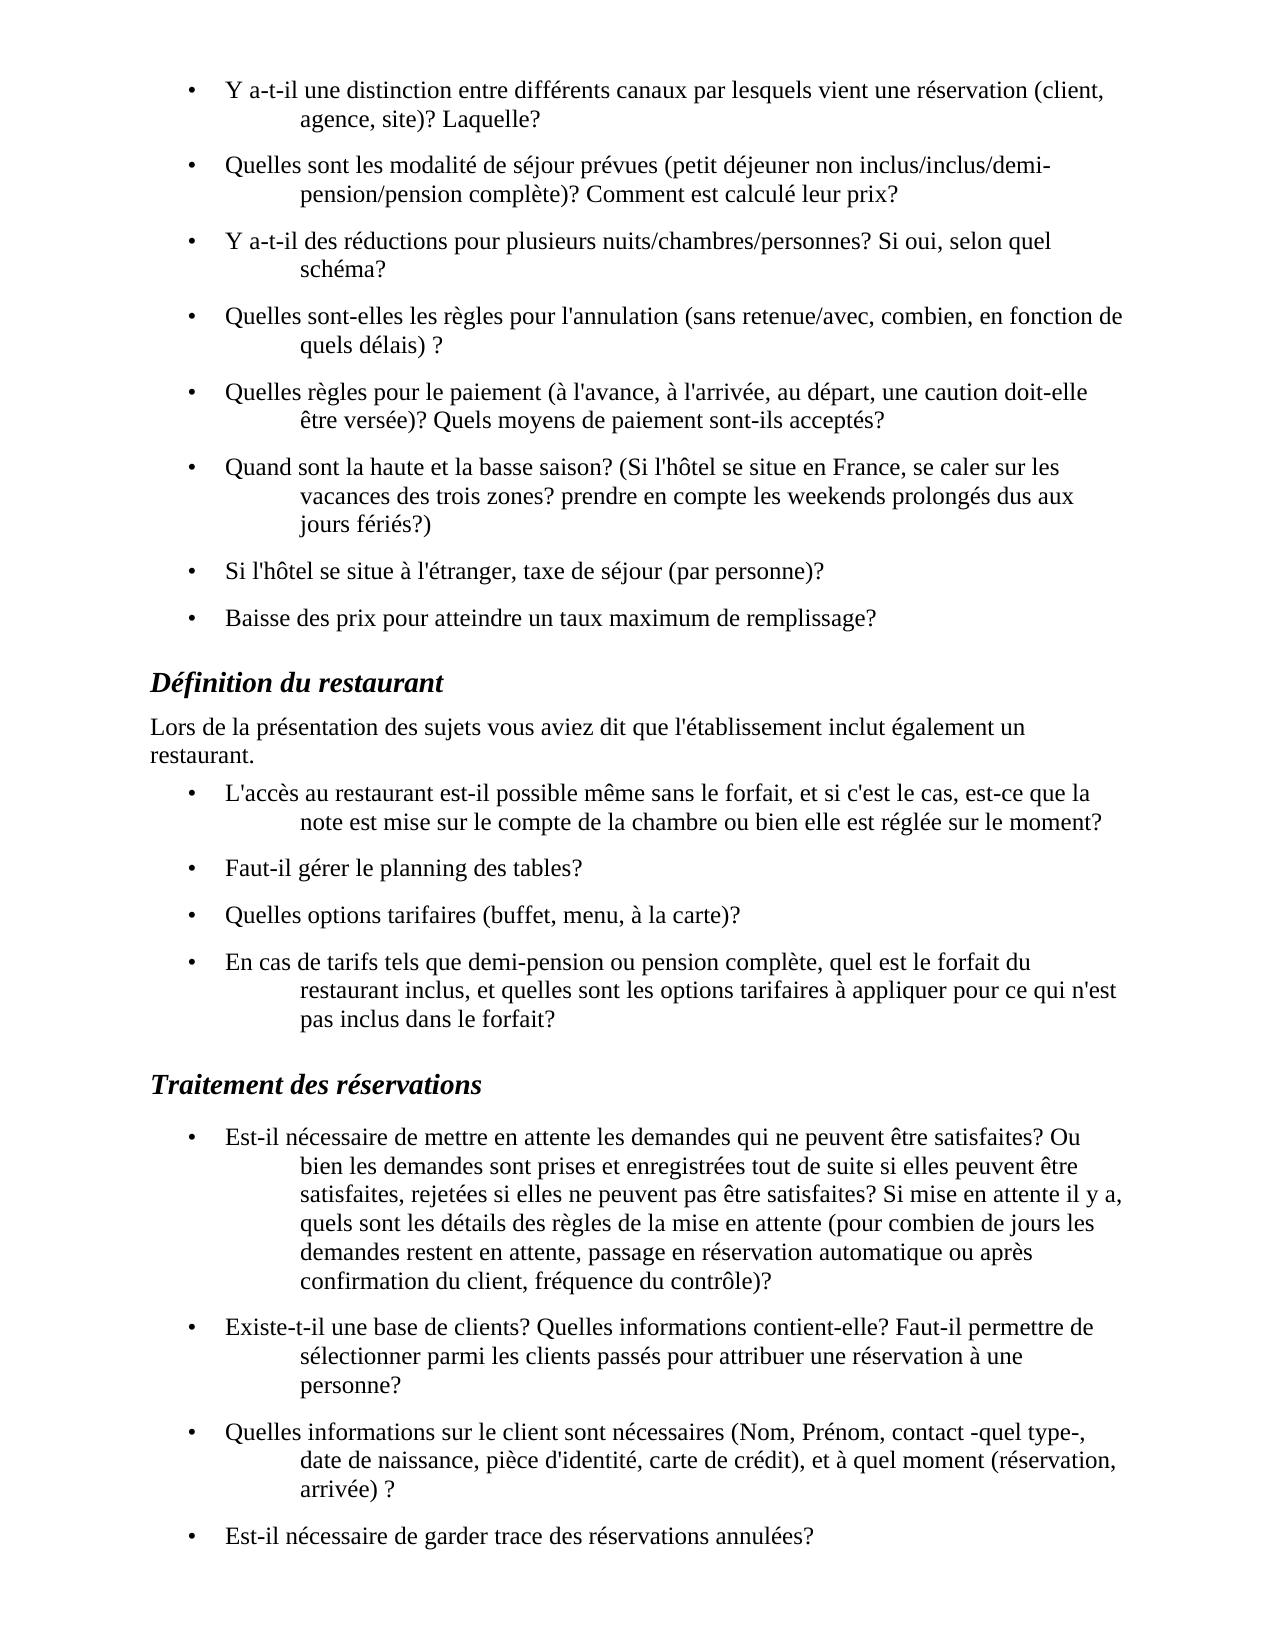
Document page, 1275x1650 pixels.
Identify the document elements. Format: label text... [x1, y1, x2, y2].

list Faut-il gérer le planning des tables? [187, 853, 1125, 882]
list Baisse des prix pour atteindre un taux maximum de remplissage? [187, 603, 1125, 632]
list Y a-t-il des réductions pour plusieurs nuits/chambres/personnes? Si oui, selon quel schéma? [187, 226, 1125, 283]
list Quelles informations sur le client sont nécessaires (Nom, Prénom, contact -quel type-, date de naissance, pièce d'identité, carte de crédit), et à quel moment (réservation, arrivée) ? [187, 1417, 1125, 1503]
list Est-il nécessaire de mettre en attente les demandes qui ne peuvent être satisfaites? Ou bien les demandes sont prises et enregistrées tout de suite si elles peuvent être satisfaites, rejetées si elles ne peuvent pas être satisfaites? Si mise en attente il y a, quels sont les détails des règles de la mise en attente (pour combien de jours les demandes restent en attente, passage en réservation automatique ou après confirmation du client, fréquence du contrôle)? [187, 1122, 1125, 1294]
list L'accès au restaurant est-il possible même sans le forfait, et si c'est le cas, est-ce que la note est mise sur le compte de la chambre ou bien elle est réglée sur le moment? [187, 778, 1125, 836]
list Quelles sont-elles les règles pour l'annulation (sans retenue/avec, combien, en fonction de quels délais) ? [187, 301, 1125, 359]
list Quand sont la haute et la basse saison? (Si l'hôtel se situe en France, se caler sur les vacances des trois zones? prendre en compte les weekends prolongés dus aux jours fériés?) [187, 452, 1125, 538]
list En cas de tarifs tels que demi-pension ou pension complète, quel est le forfait du restaurant inclus, et quelles sont les options tarifaires à appliquer pour ce qui n'est pas inclus dans le forfait? [187, 947, 1125, 1033]
list Quelles règles pour le paiement (à l'avance, à l'arrivée, au départ, une caution doit-elle être versée)? Quels moyens de paiement sont-ils acceptés? [187, 377, 1125, 434]
text Traitement des réservations [150, 1067, 1125, 1101]
text Lors de la présentation des sujets vous aviez dit que l'établissement inclut également un restaurant. [150, 712, 1125, 769]
text Définition du restaurant [150, 666, 1125, 699]
list Y a-t-il une distinction entre différents canaux par lesquels vient une réservation (client, agence, site)? Laquelle? [187, 75, 1125, 132]
list Quelles sont les modalité de séjour prévues (petit déjeuner non inclus/inclus/demi-pension/pension complète)? Comment est calculé leur prix? [187, 150, 1125, 208]
list Est-il nécessaire de garder trace des réservations annulées? [187, 1521, 1125, 1549]
list Existe-t-il une base de clients? Quelles informations contient-elle? Faut-il permettre de sélectionner parmi les clients passés pour attribuer une réservation à une personne? [187, 1312, 1125, 1399]
list Si l'hôtel se situe à l'étranger, taxe de séjour (par personne)? [187, 556, 1125, 585]
list Quelles options tarifaires (buffet, menu, à la carte)? [187, 900, 1125, 929]
